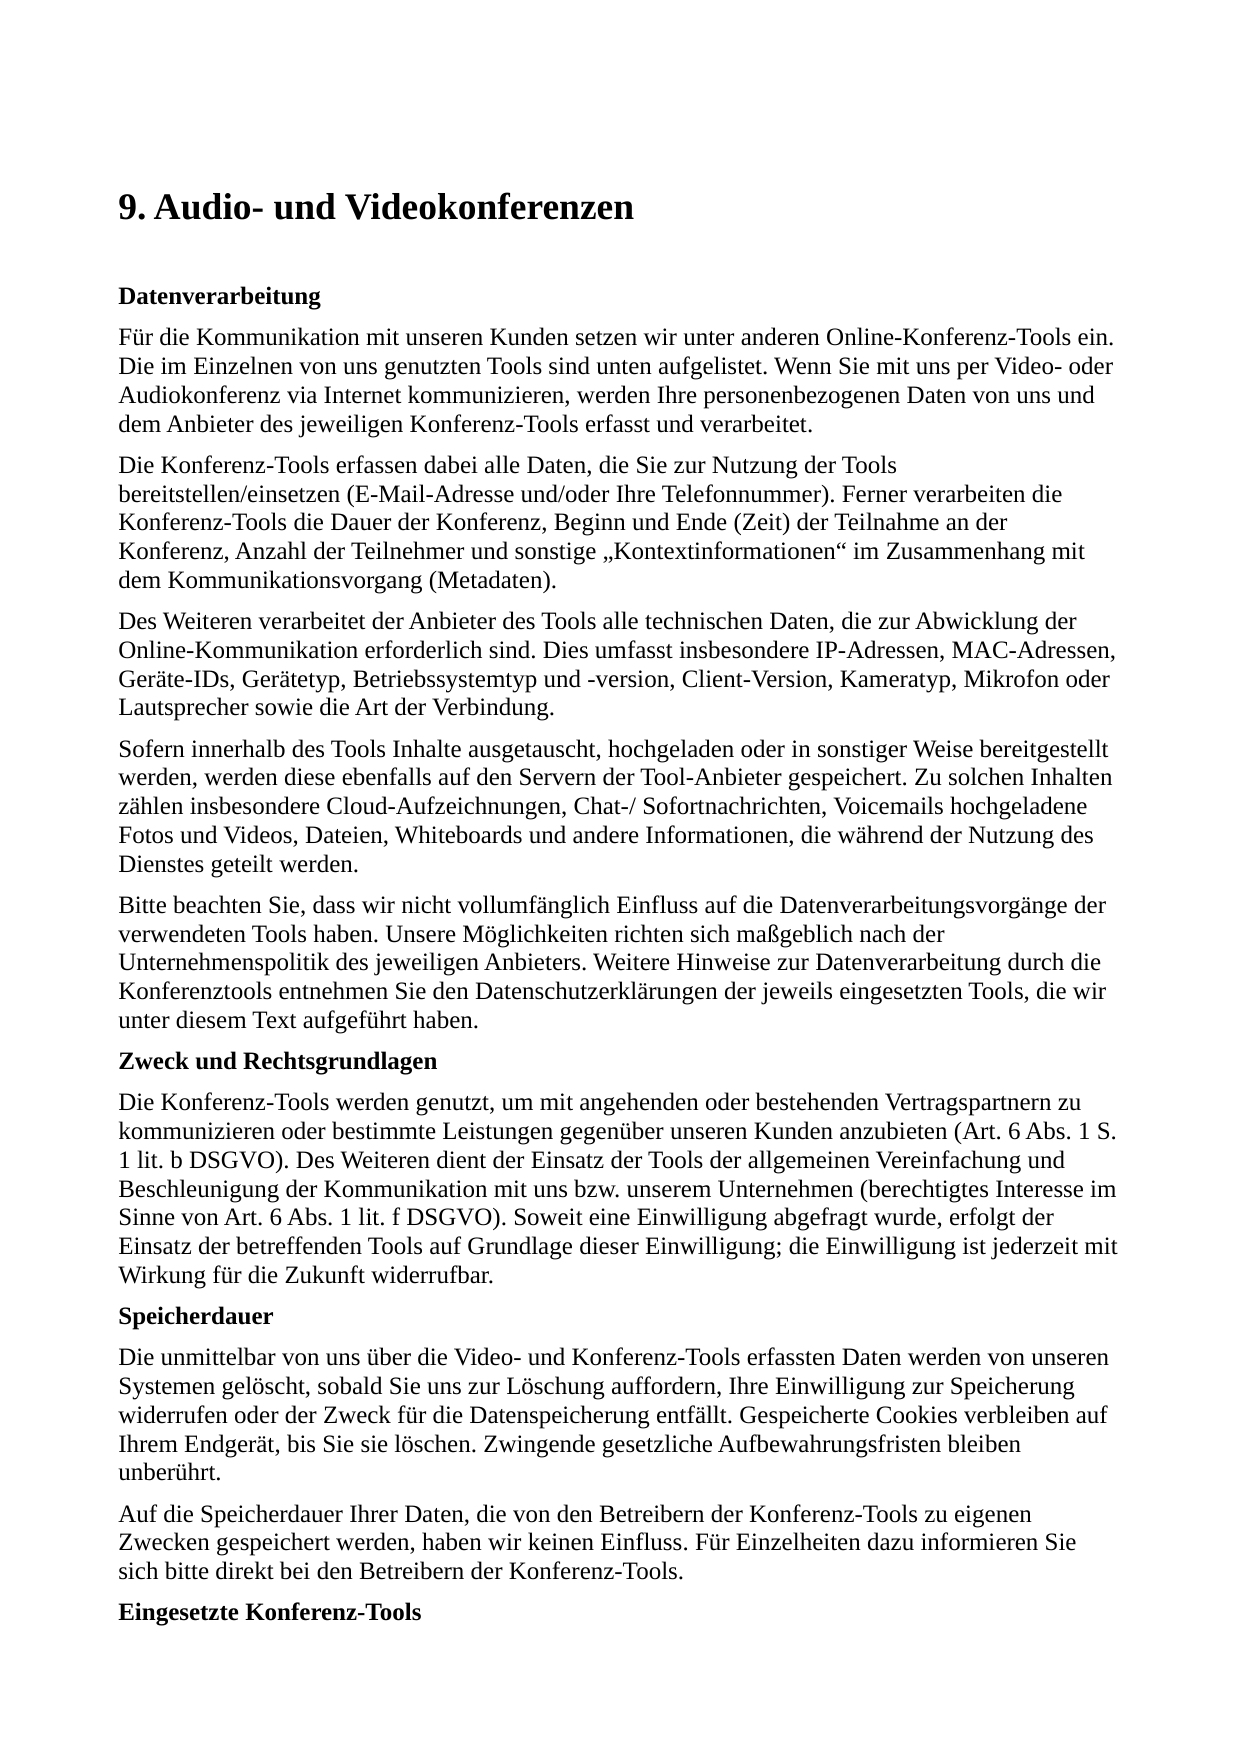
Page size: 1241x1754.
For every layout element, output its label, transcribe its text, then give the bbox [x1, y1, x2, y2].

text Die Konferenz-Tools erfassen dabei alle Daten, die Sie zur Nutzung der Tools bereitstellen/einsetzen (E-Mail-Adresse und/oder Ihre Telefonnummer). Ferner verarbeiten die Konferenz-Tools die Dauer der Konferenz, Beginn und Ende (Zeit) der Teilnahme an der Konferenz, Anzahl der Teilnehmer und sonstige „Kontextinformationen“ im Zusammenhang mit dem Kommunikationsvorgang (Metadaten). [118, 450, 1122, 594]
text Des Weiteren verarbeitet der Anbieter des Tools alle technischen Daten, die zur Abwicklung der Online-Kommunikation erforderlich sind. Dies umfasst insbesondere IP-Adressen, MAC-Adressen, Geräte-IDs, Gerätetyp, Betriebssystemtyp und -version, Client-Version, Kameratyp, Mikrofon oder Lautsprecher sowie die Art der Verbindung. [118, 606, 1122, 721]
text Bitte beachten Sie, dass wir nicht vollumfänglich Einfluss auf die Datenverarbeitungsvorgänge der verwendeten Tools haben. Unsere Möglichkeiten richten sich maßgeblich nach der Unternehmenspolitik des jeweiligen Anbieters. Weitere Hinweise zur Datenverarbeitung durch die Konferenztools entnehmen Sie den Datenschutzerklärungen der jeweils eingesetzten Tools, die wir unter diesem Text aufgeführt haben. [118, 890, 1122, 1034]
text Datenverarbeitung [118, 281, 1122, 310]
text Speicherdauer [118, 1301, 1122, 1330]
text Die unmittelbar von uns über die Video- und Konferenz-Tools erfassten Daten werden von unseren Systemen gelöscht, sobald Sie uns zur Löschung auffordern, Ihre Einwilligung zur Speicherung widerrufen oder der Zweck für die Datenspeicherung entfällt. Gespeicherte Cookies verbleiben auf Ihrem Endgerät, bis Sie sie löschen. Zwingende gesetzliche Aufbewahrungsfristen bleiben unberührt. [118, 1342, 1122, 1486]
text Für die Kommunikation mit unseren Kunden setzen wir unter anderen Online-Konferenz-Tools ein. Die im Einzelnen von uns genutzten Tools sind unten aufgelistet. Wenn Sie mit uns per Video- oder Audiokonferenz via Internet kommunizieren, werden Ihre personenbezogenen Daten von uns und dem Anbieter des jeweiligen Konferenz-Tools erfasst und verarbeitet. [118, 322, 1122, 437]
text Sofern innerhalb des Tools Inhalte ausgetauscht, hochgeladen oder in sonstiger Weise bereitgestellt werden, werden diese ebenfalls auf den Servern der Tool-Anbieter gespeichert. Zu solchen Inhalten zählen insbesondere Cloud-Aufzeichnungen, Chat-/ Sofortnachrichten, Voicemails hochgeladene Fotos und Videos, Dateien, Whiteboards und andere Informationen, die während der Nutzung des Dienstes geteilt werden. [118, 734, 1122, 877]
text Zweck und Rechtsgrundlagen [118, 1046, 1122, 1075]
text Auf die Speicherdauer Ihrer Daten, die von den Betreibern der Konferenz-Tools zu eigenen Zwecken gespeichert werden, haben wir keinen Einfluss. Für Einzelheiten dazu informieren Sie sich bitte direkt bei den Betreibern der Konferenz-Tools. [118, 1499, 1122, 1585]
subtitle 9. Audio- und Videokonferenzen [118, 184, 1122, 227]
text Eingesetzte Konferenz-Tools [118, 1597, 1122, 1626]
text Die Konferenz-Tools werden genutzt, um mit angehenden oder bestehenden Vertragspartnern zu kommunizieren oder bestimmte Leistungen gegenüber unseren Kunden anzubieten (Art. 6 Abs. 1 S. 1 lit. b DSGVO). Des Weiteren dient der Einsatz der Tools der allgemeinen Vereinfachung und Beschleunigung der Kommunikation mit uns bzw. unserem Unternehmen (berechtigtes Interesse im Sinne von Art. 6 Abs. 1 lit. f DSGVO). Soweit eine Einwilligung abgefragt wurde, erfolgt der Einsatz der betreffenden Tools auf Grundlage dieser Einwilligung; die Einwilligung ist jederzeit mit Wirkung für die Zukunft widerrufbar. [118, 1087, 1122, 1289]
